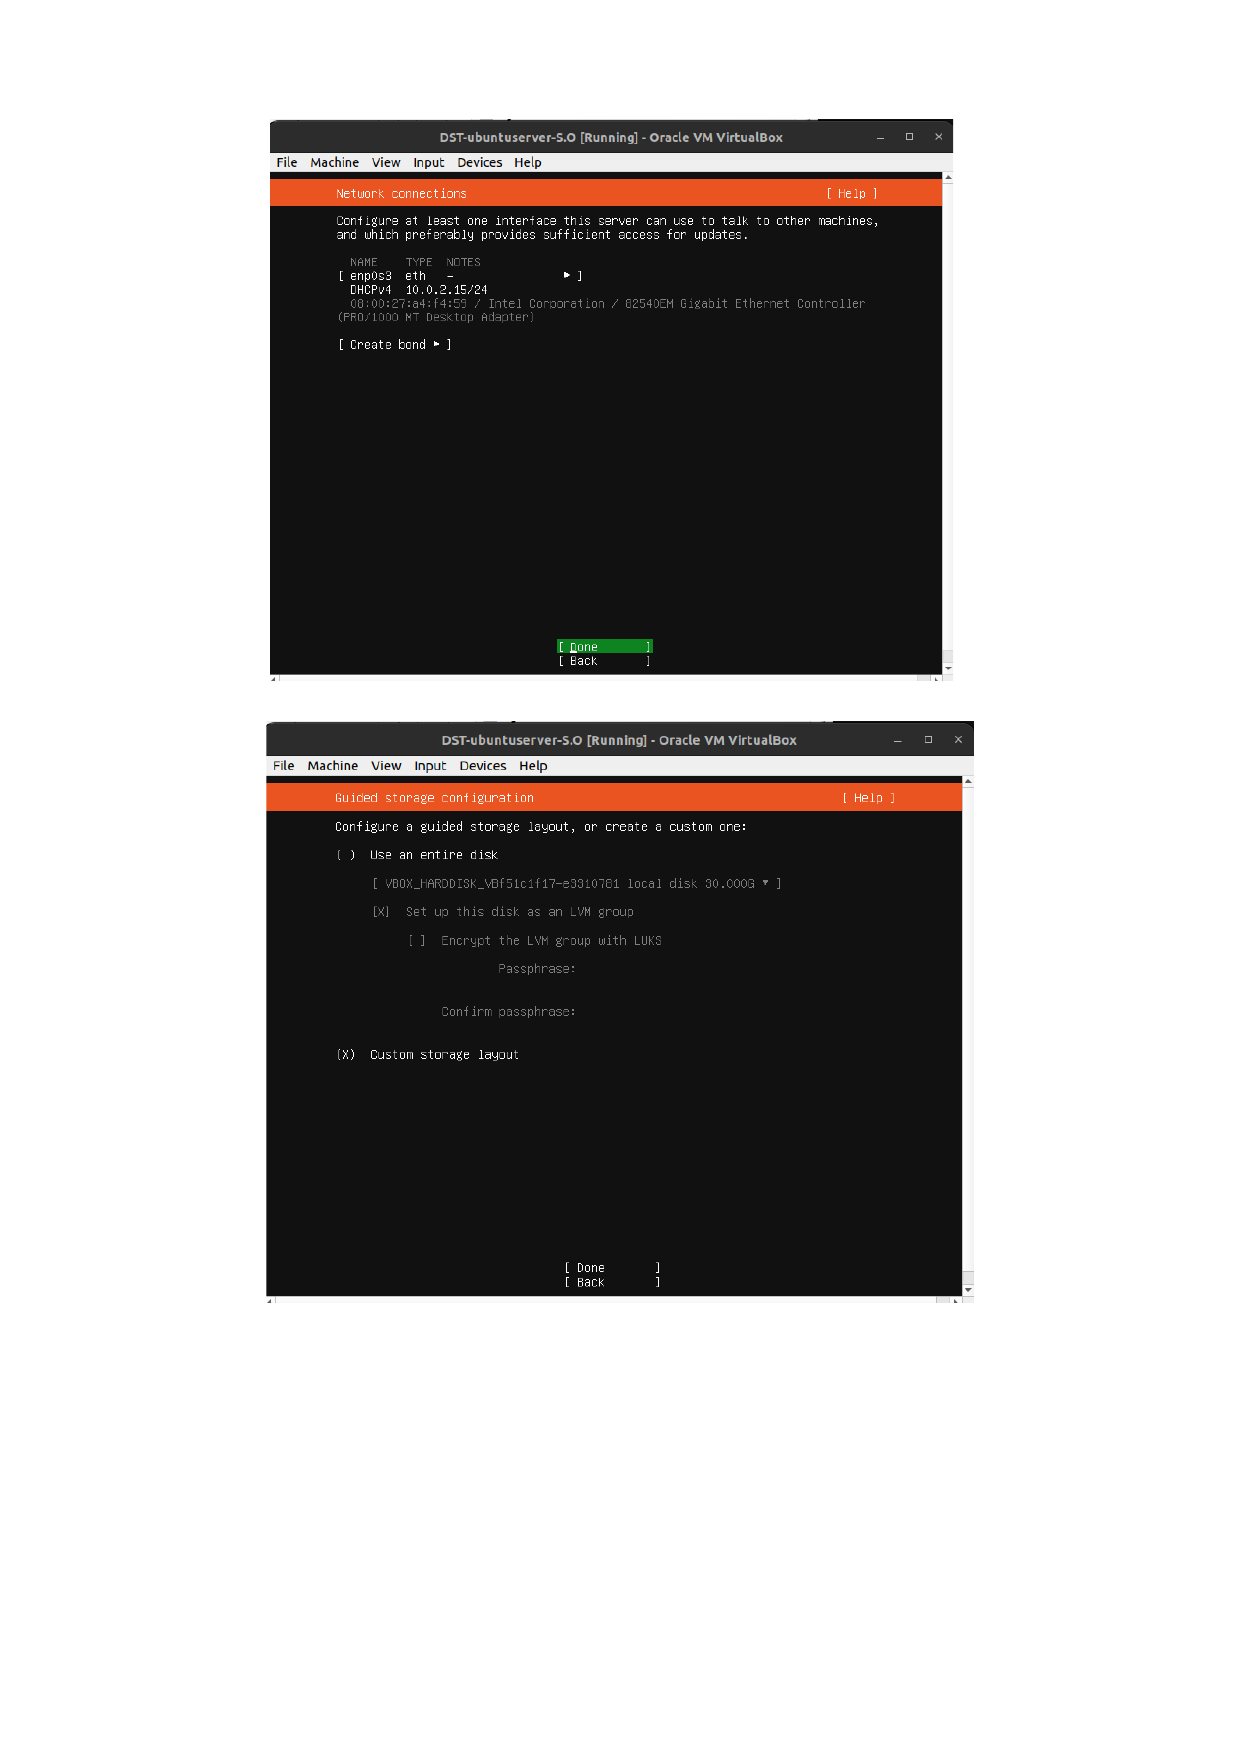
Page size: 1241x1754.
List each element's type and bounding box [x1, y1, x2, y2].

picture [266, 721, 974, 1303]
picture [270, 119, 954, 681]
